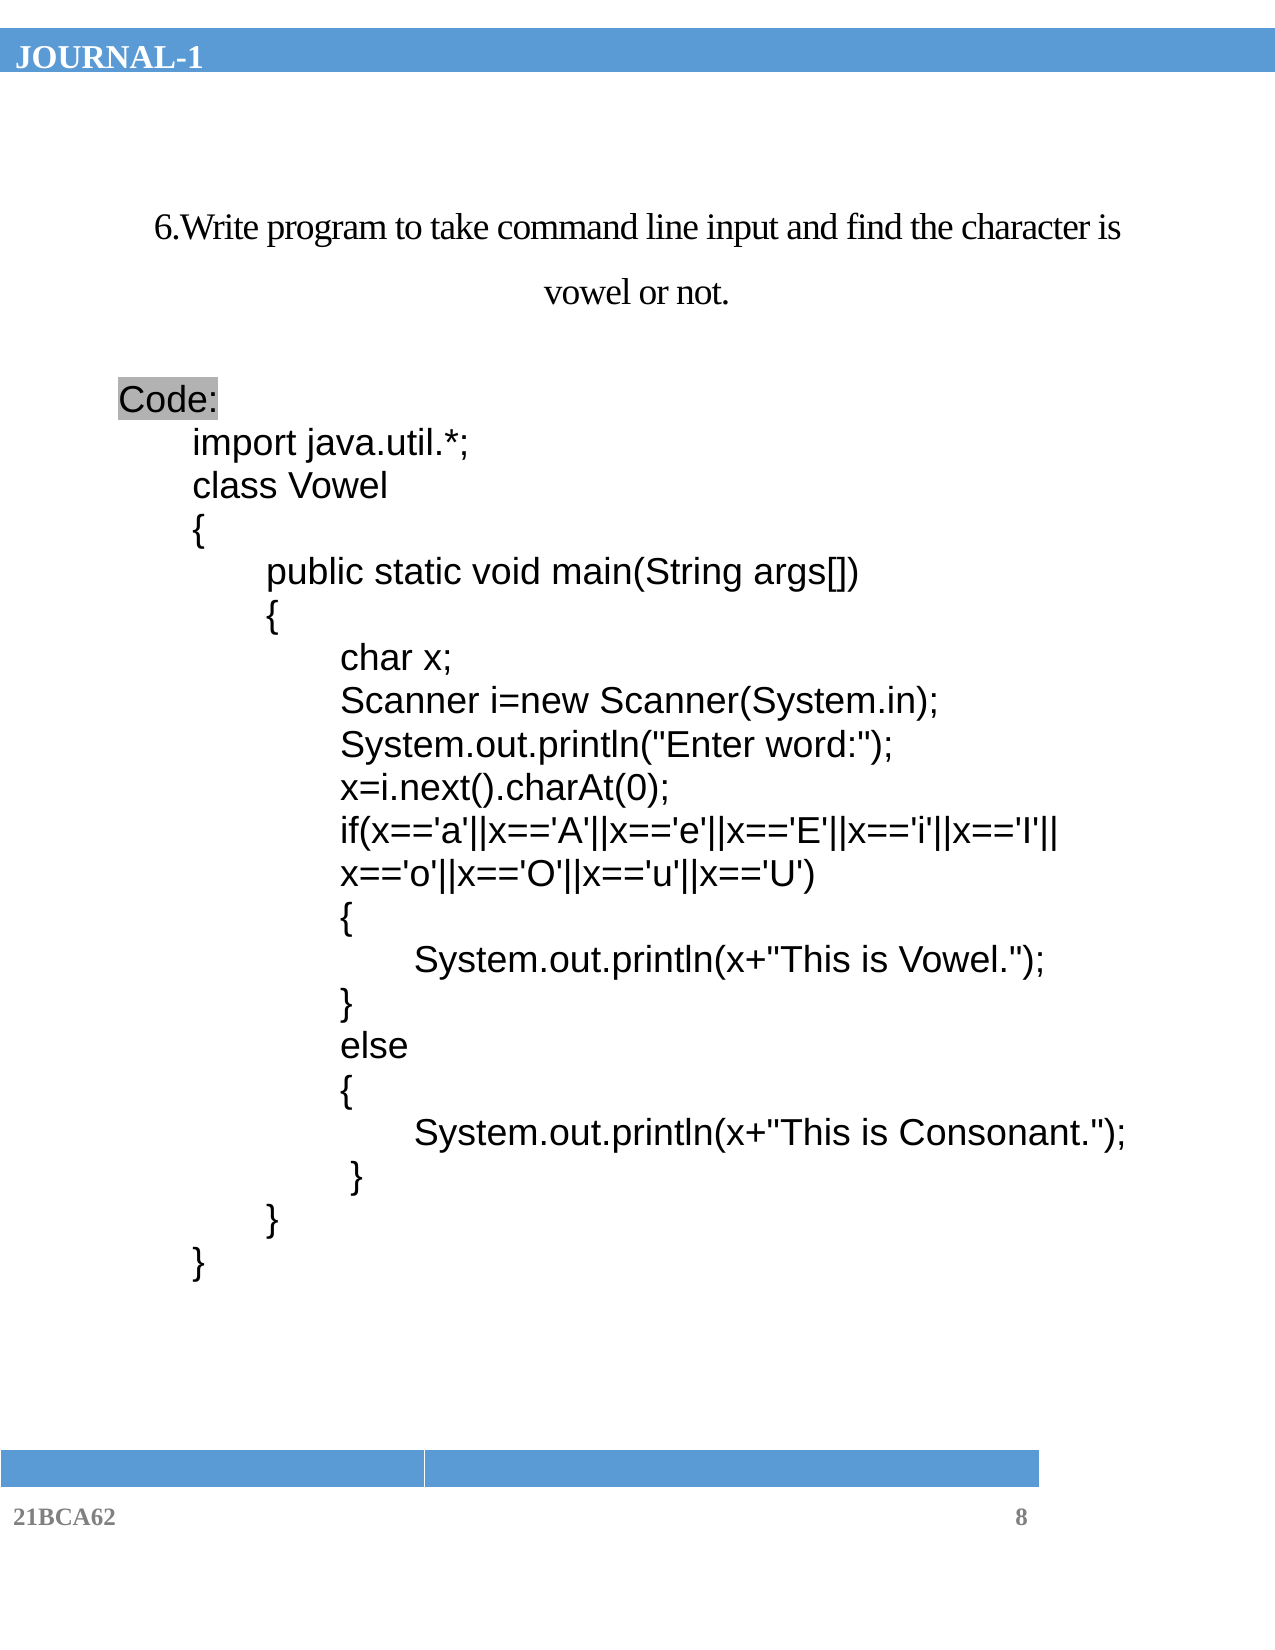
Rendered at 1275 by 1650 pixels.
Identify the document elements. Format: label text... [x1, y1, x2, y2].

list else [118, 1024, 1157, 1067]
list class Vowel [118, 463, 1157, 506]
list if(x=='a'||x=='A'||x=='e'||x=='E'||x=='i'||x=='I'|| x=='o'||x=='O'||x=='u'||x=='U') [118, 808, 1157, 894]
list public static void main(String args[]) [118, 549, 1157, 592]
list { [118, 894, 1157, 937]
list x=i.next().charAt(0); [118, 765, 1157, 808]
title 6.Write program to take command line input and find the character is vowel or not. [118, 204, 1157, 312]
list { [118, 592, 1157, 636]
list System.out.println("Enter word:"); [118, 722, 1157, 765]
list } [118, 1196, 1157, 1239]
list } [118, 981, 1157, 1024]
list { [118, 1067, 1157, 1110]
list Scanner i=new Scanner(System.in); [118, 679, 1157, 722]
list import java.util.*; [118, 420, 1157, 463]
list Code: [118, 377, 1157, 420]
list { [118, 506, 1157, 549]
list } [118, 1239, 1157, 1282]
list System.out.println(x+"This is Vowel."); [118, 937, 1157, 981]
list char x; [118, 636, 1157, 679]
list } [118, 1153, 1157, 1196]
list System.out.println(x+"This is Consonant."); [118, 1110, 1157, 1153]
